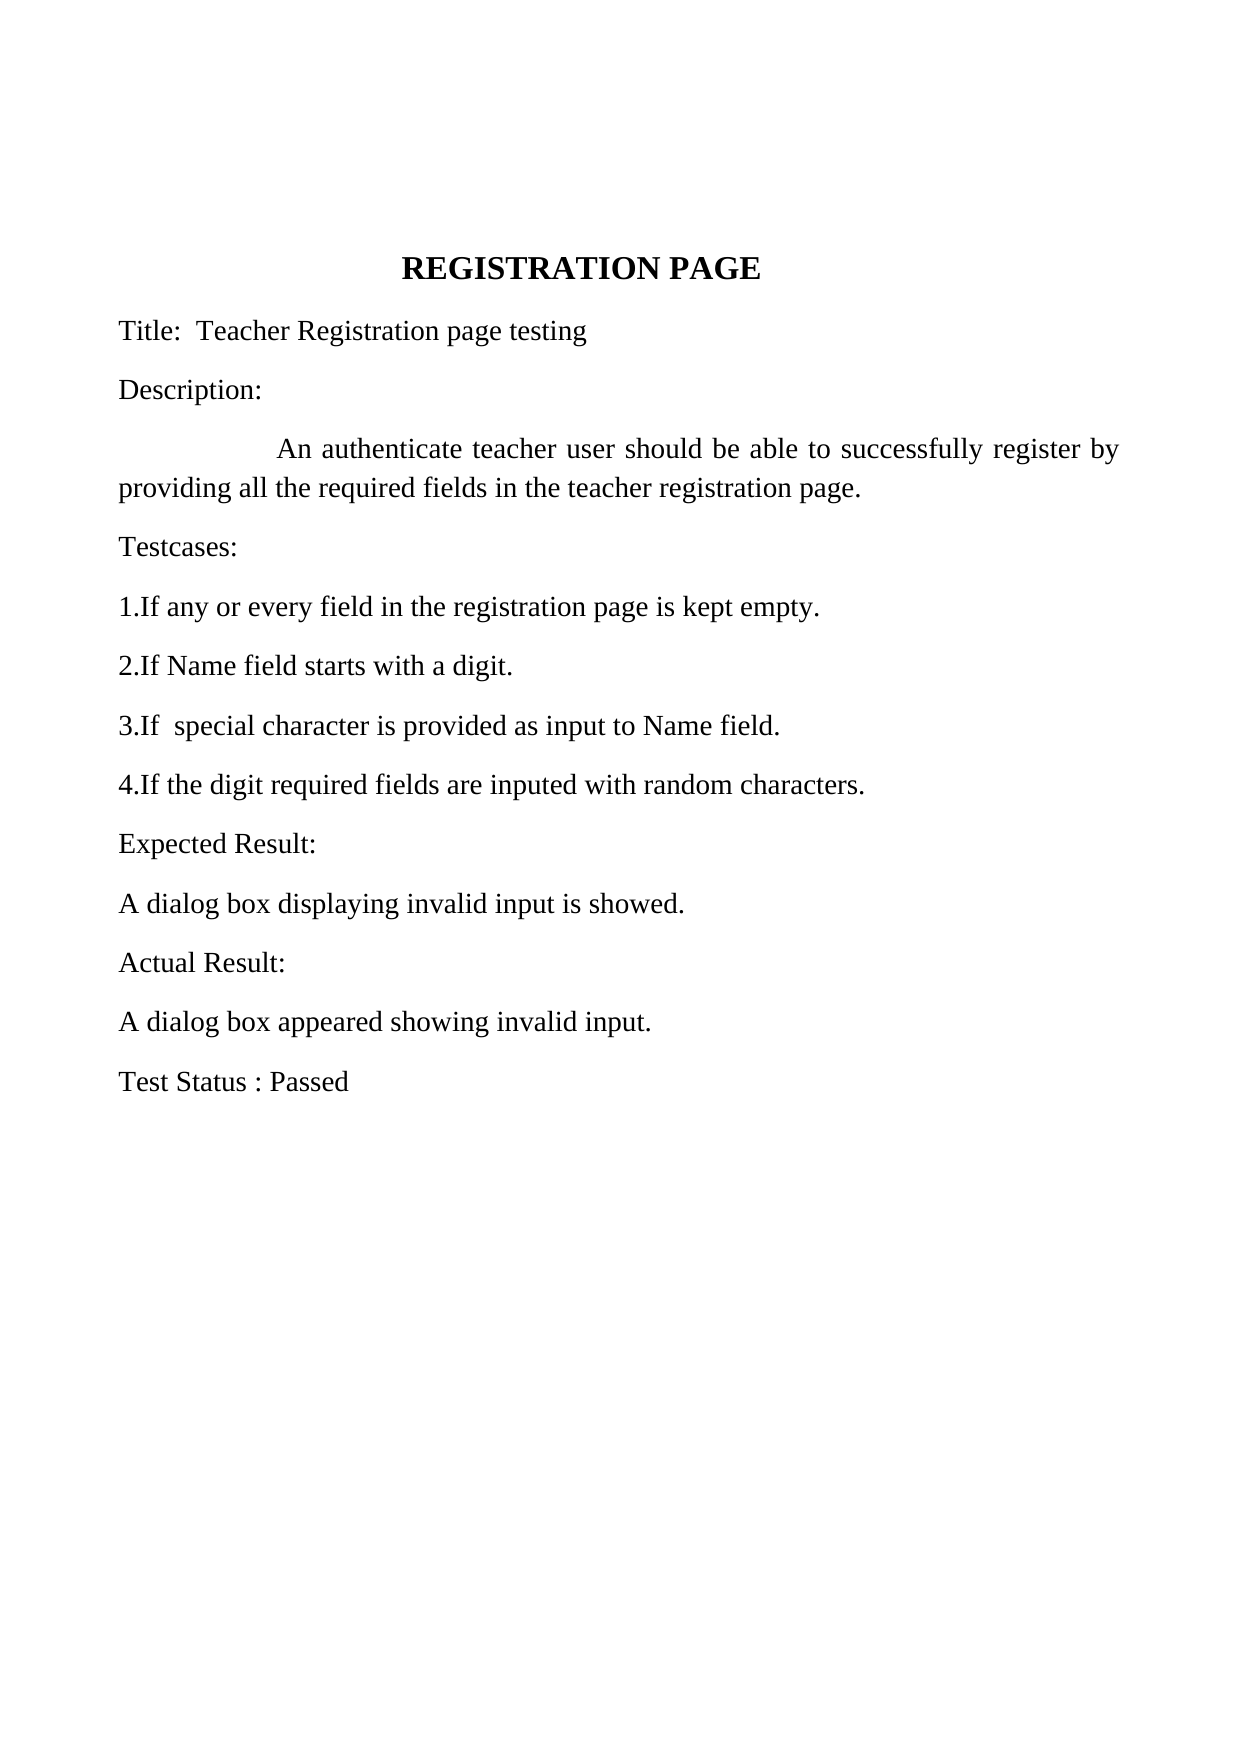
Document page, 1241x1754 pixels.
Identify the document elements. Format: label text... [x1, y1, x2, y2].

text Test Status : Passed [118, 1064, 1122, 1097]
text Expected Result: [118, 826, 1122, 860]
text Testcases: [118, 529, 1122, 563]
text Title: Teacher Registration page testing [118, 313, 1122, 346]
text 3.If special character is provided as input to Name field. [118, 708, 1122, 741]
text A dialog box displaying invalid input is showed. [118, 886, 1122, 919]
text Description: [118, 372, 1122, 406]
text 4.If the digit required fields are inputed with random characters. [118, 767, 1122, 801]
text REGISTRATION PAGE [118, 248, 1122, 286]
text 2.If Name field starts with a digit. [118, 648, 1122, 682]
text A dialog box appeared showing invalid input. [118, 1004, 1122, 1038]
text An authenticate teacher user should be able to successfully register by providing all the required fields in the teacher registration page. [118, 432, 1122, 504]
text Actual Result: [118, 945, 1122, 979]
text 1.If any or every field in the registration page is kept empty. [118, 589, 1122, 622]
